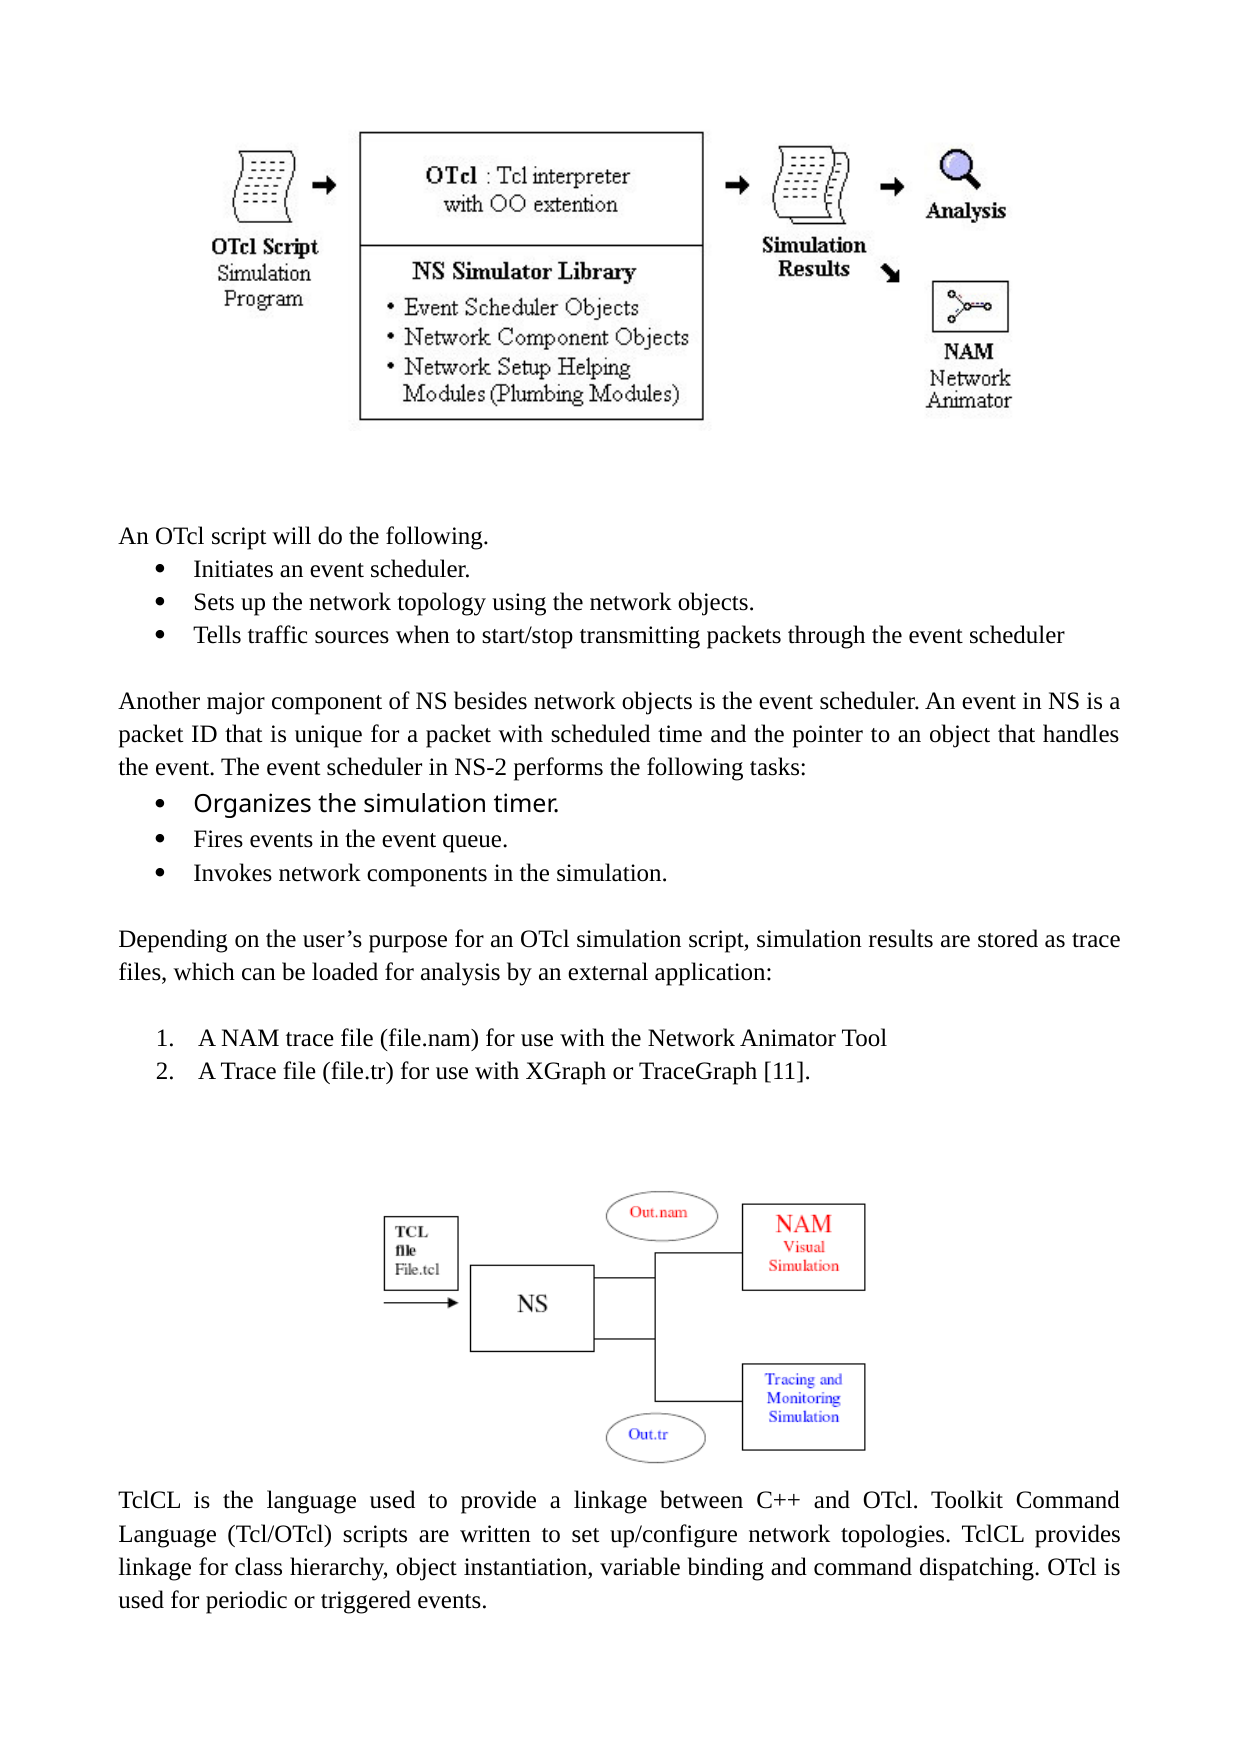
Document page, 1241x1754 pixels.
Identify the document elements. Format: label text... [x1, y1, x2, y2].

text An OTcl script will do the following. [118, 521, 1122, 550]
text Depending on the user’s purpose for an OTcl simulation script, simulation results are stored as trace files, which can be loaded for analysis by an external application: [118, 924, 1122, 985]
list Invokes network components in the simulation. [156, 858, 1122, 886]
list Initiates an event scheduler. [156, 554, 1122, 583]
list A NAM trace file (file.nam) for use with the Network Animator Tool [156, 1023, 1122, 1051]
list Organizes the simulation timer. [156, 785, 1122, 819]
list Sets up the network topology using the network objects. [156, 587, 1122, 616]
text TclCL is the language used to provide a linkage between C++ and OTcl. Toolkit Command Language (Tcl/OTcl) scripts are written to set up/configure network topologies. TclCL provides linkage for class hierarchy, object instantiation, variable binding and command dispatching. OTcl is used for periodic or triggered events. [118, 1486, 1122, 1613]
list Tells traffic sources when to start/stop transmitting packets through the event scheduler [156, 620, 1122, 649]
text Another major component of NS besides network objects is the event scheduler. An event in NS is a packet ID that is unique for a packet with scheduled time and the pointer to an object that handles the event. The event scheduler in NS-2 performs the following tasks: [118, 686, 1122, 781]
list Fires events in the event queue. [156, 824, 1122, 853]
list A Trace file (file.tr) for use with XGraph or TraceGraph [11]. [156, 1056, 1122, 1084]
